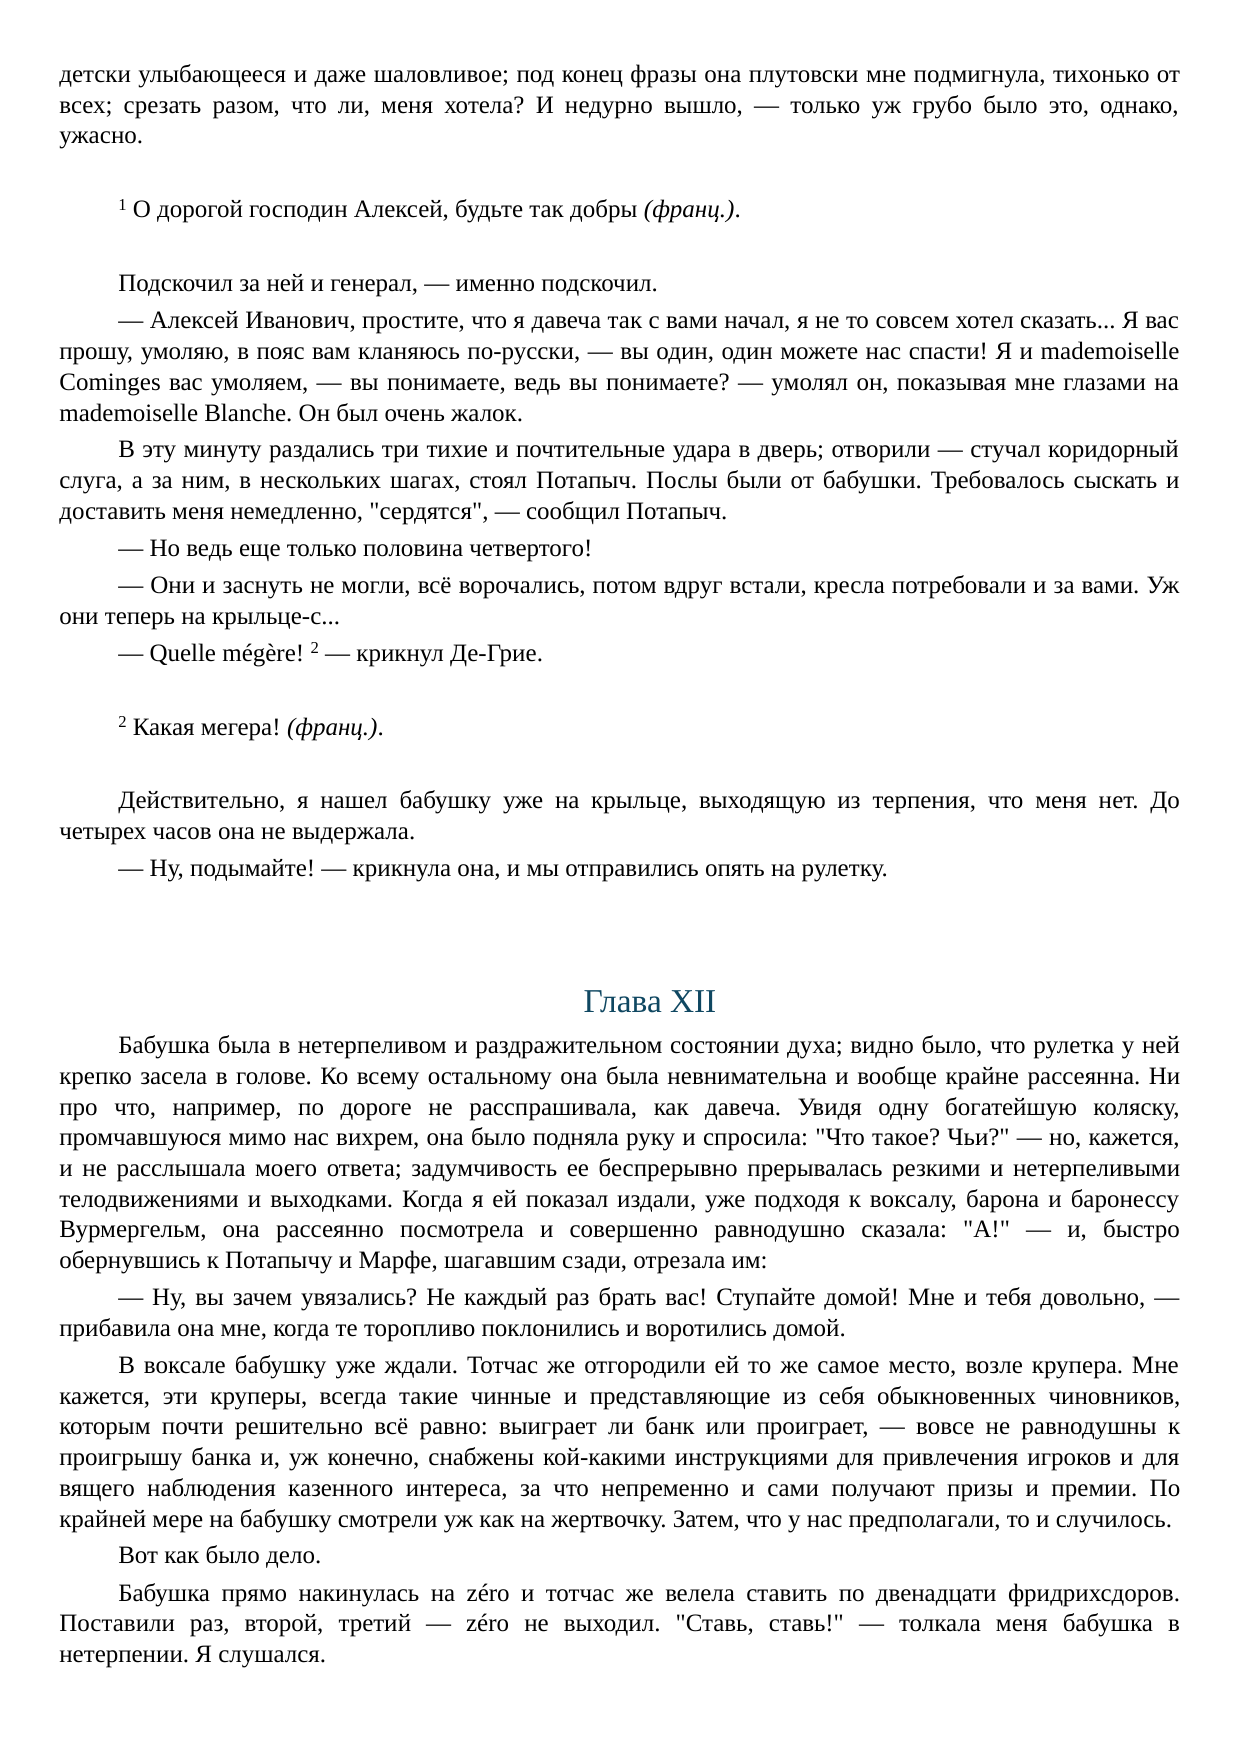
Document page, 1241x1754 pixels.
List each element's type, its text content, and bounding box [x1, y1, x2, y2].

text 2 Какая мегера! (франц.). [59, 712, 1181, 740]
text Бабушка прямо накинулась на zéro и тотчас же велела ставить по двенадцати фридрихсдоров. Поставили раз, второй, третий — zéro не выходил. "Ставь, ставь!" — толкала меня бабушка в нетерпении. Я слушался. [59, 1578, 1181, 1668]
text Вот как было дело. [59, 1541, 1181, 1569]
text — Ну, вы зачем увязались? Не каждый раз брать вас! Ступайте домой! Мне и тебя довольно, — прибавила она мне, когда те торопливо поклонились и воротились домой. [59, 1282, 1181, 1342]
text 1 О дорогой господин Алексей, будьте так добры (франц.). [59, 194, 1181, 223]
text — Ну, подымайте! — крикнула она, и мы отправились опять на рулетку. [59, 853, 1181, 882]
text — Quelle mégère! 2 — крикнул Де-Грие. [59, 638, 1181, 666]
text — Но ведь еще только половина четвертого! [59, 533, 1181, 562]
text В эту минуту раздались три тихие и почтительные удара в дверь; отворили — стучал коридорный слуга, а за ним, в нескольких шагах, стоял Потапыч. Послы были от бабушки. Требовалось сыскать и доставить меня немедленно, "сердятся", — сообщил Потапыч. [59, 434, 1181, 525]
text детски улыбающееся и даже шаловливое; под конец фразы она плутовски мне подмигнула, тихонько от всех; срезать разом, что ли, меня хотела? И недурно вышло, — только уж грубо было это, однако, ужасно. [59, 59, 1181, 149]
text Бабушка была в нетерпеливом и раздражительном состоянии духа; видно было, что рулетка у ней крепко засела в голове. Ко всему остальному она была невнимательна и вообще крайне рассеянна. Ни про что, например, по дороге не расспрашивала, как давеча. Увидя одну богатейшую коляску, промчавшуюся мимо нас вихрем, она было подняла руку и спросила: "Что такое? Чьи?" — но, кажется, и не расслышала моего ответа; задумчивость ее беспрерывно прерывалась резкими и нетерпеливыми телодвижениями и выходками. Когда я ей показал издали, уже подходя к воксалу, барона и баронессу Вурмергельм, она рассеянно посмотрела и совершенно равнодушно сказала: "А!" — и, быстро обернувшись к Потапычу и Марфе, шагавшим сзади, отрезала им: [59, 1030, 1181, 1274]
text В воксале бабушку уже ждали. Тотчас же отгородили ей то же самое место, возле крупера. Мне кажется, эти круперы, всегда такие чинные и представляющие из себя обыкновенных чиновников, которым почти решительно всё равно: выиграет ли банк или проиграет, — вовсе не равнодушны к проигрышу банка и, уж конечно, снабжены кой-какими инструкциями для привлечения игроков и для вящего наблюдения казенного интереса, за что непременно и сами получают призы и премии. По крайней мере на бабушку смотрели уж как на жертвочку. Затем, что у нас предполагали, то и случилось. [59, 1350, 1181, 1532]
text Подскочил за ней и генерал, — именно подскочил. [59, 268, 1181, 297]
text — Алексей Иванович, простите, что я давеча так с вами начал, я не то совсем хотел сказать... Я вас прошу, умоляю, в пояс вам кланяюсь по-русски, — вы один, один можете нас спасти! Я и mademoiselle Cominges вас умоляем, — вы понимаете, ведь вы понимаете? — умолял он, показывая мне глазами на mademoiselle Blanche. Он был очень жалок. [59, 305, 1181, 426]
text Действительно, я нашел бабушку уже на крыльце, выходящую из терпения, что меня нет. До четырех часов она не выдержала. [59, 786, 1181, 845]
subtitle Глава XII [59, 981, 1181, 1019]
text — Они и заснуть не могли, всё ворочались, потом вдруг встали, кресла потребовали и за вами. Уж они теперь на крыльце-с... [59, 570, 1181, 629]
